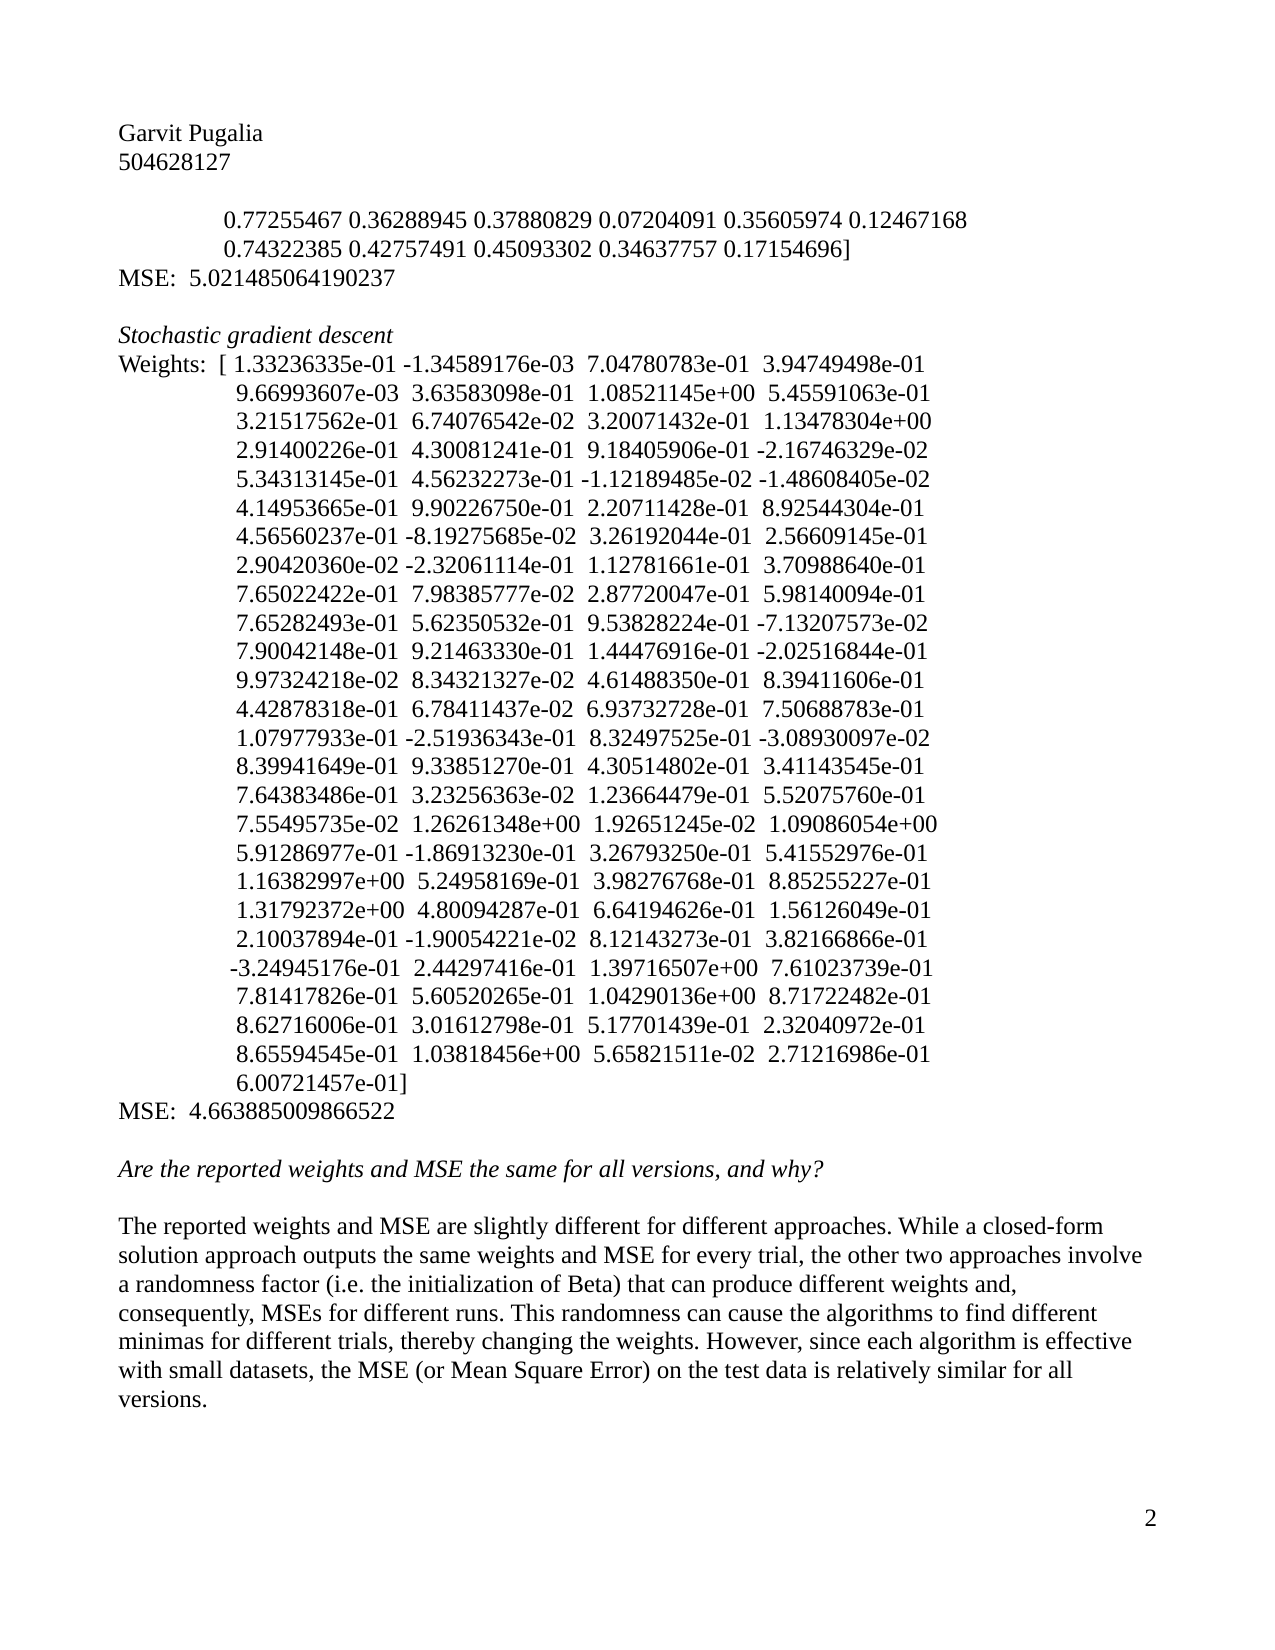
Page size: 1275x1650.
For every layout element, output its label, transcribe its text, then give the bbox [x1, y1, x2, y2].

text 5.91286977e-01 -1.86913230e-01 3.26793250e-01 5.41552976e-01 [118, 838, 1157, 866]
text Are the reported weights and MSE the same for all versions, and why? [118, 1154, 1157, 1183]
text 7.65282493e-01 5.62350532e-01 9.53828224e-01 -7.13207573e-02 [118, 608, 1157, 636]
text 1.07977933e-01 -2.51936343e-01 8.32497525e-01 -3.08930097e-02 [118, 723, 1157, 751]
text 7.81417826e-01 5.60520265e-01 1.04290136e+00 8.71722482e-01 [118, 981, 1157, 1010]
text MSE: 5.021485064190237 [118, 263, 1157, 291]
text 1.31792372e+00 4.80094287e-01 6.64194626e-01 1.56126049e-01 [118, 895, 1157, 924]
text 9.66993607e-03 3.63583098e-01 1.08521145e+00 5.45591063e-01 [118, 378, 1157, 406]
text 9.97324218e-02 8.34321327e-02 4.61488350e-01 8.39411606e-01 [118, 665, 1157, 694]
text The reported weights and MSE are slightly different for different approaches. While a closed-form solution approach outputs the same weights and MSE for every trial, the other two approaches involve a randomness factor (i.e. the initialization of Beta) that can produce different weights and, consequently, MSEs for different runs. This randomness can cause the algorithms to find different minimas for different trials, thereby changing the weights. However, since each algorithm is effective with small datasets, the MSE (or Mean Square Error) on the test data is relatively similar for all versions. [118, 1211, 1157, 1413]
text 4.56560237e-01 -8.19275685e-02 3.26192044e-01 2.56609145e-01 [118, 521, 1157, 550]
text 7.55495735e-02 1.26261348e+00 1.92651245e-02 1.09086054e+00 [118, 809, 1157, 838]
text Stochastic gradient descent [118, 320, 1157, 349]
text 5.34313145e-01 4.56232273e-01 -1.12189485e-02 -1.48608405e-02 [118, 464, 1157, 493]
text 2.91400226e-01 4.30081241e-01 9.18405906e-01 -2.16746329e-02 [118, 435, 1157, 464]
text MSE: 4.663885009866522 [118, 1096, 1157, 1125]
text 0.77255467 0.36288945 0.37880829 0.07204091 0.35605974 0.12467168 [118, 205, 1157, 234]
text 2.90420360e-02 -2.32061114e-01 1.12781661e-01 3.70988640e-01 [118, 550, 1157, 579]
text 0.74322385 0.42757491 0.45093302 0.34637757 0.17154696] [118, 234, 1157, 263]
text Weights: [ 1.33236335e-01 -1.34589176e-03 7.04780783e-01 3.94749498e-01 [118, 349, 1157, 378]
text 3.21517562e-01 6.74076542e-02 3.20071432e-01 1.13478304e+00 [118, 406, 1157, 435]
text 8.65594545e-01 1.03818456e+00 5.65821511e-02 2.71216986e-01 [118, 1039, 1157, 1068]
text 8.39941649e-01 9.33851270e-01 4.30514802e-01 3.41143545e-01 [118, 751, 1157, 780]
text 7.64383486e-01 3.23256363e-02 1.23664479e-01 5.52075760e-01 [118, 780, 1157, 809]
text 4.14953665e-01 9.90226750e-01 2.20711428e-01 8.92544304e-01 [118, 493, 1157, 521]
text 1.16382997e+00 5.24958169e-01 3.98276768e-01 8.85255227e-01 [118, 866, 1157, 895]
text 4.42878318e-01 6.78411437e-02 6.93732728e-01 7.50688783e-01 [118, 694, 1157, 723]
text 7.65022422e-01 7.98385777e-02 2.87720047e-01 5.98140094e-01 [118, 579, 1157, 608]
text 2.10037894e-01 -1.90054221e-02 8.12143273e-01 3.82166866e-01 [118, 924, 1157, 953]
text 8.62716006e-01 3.01612798e-01 5.17701439e-01 2.32040972e-01 [118, 1010, 1157, 1039]
text -3.24945176e-01 2.44297416e-01 1.39716507e+00 7.61023739e-01 [118, 953, 1157, 981]
text 6.00721457e-01] [118, 1068, 1157, 1096]
text 7.90042148e-01 9.21463330e-01 1.44476916e-01 -2.02516844e-01 [118, 636, 1157, 665]
